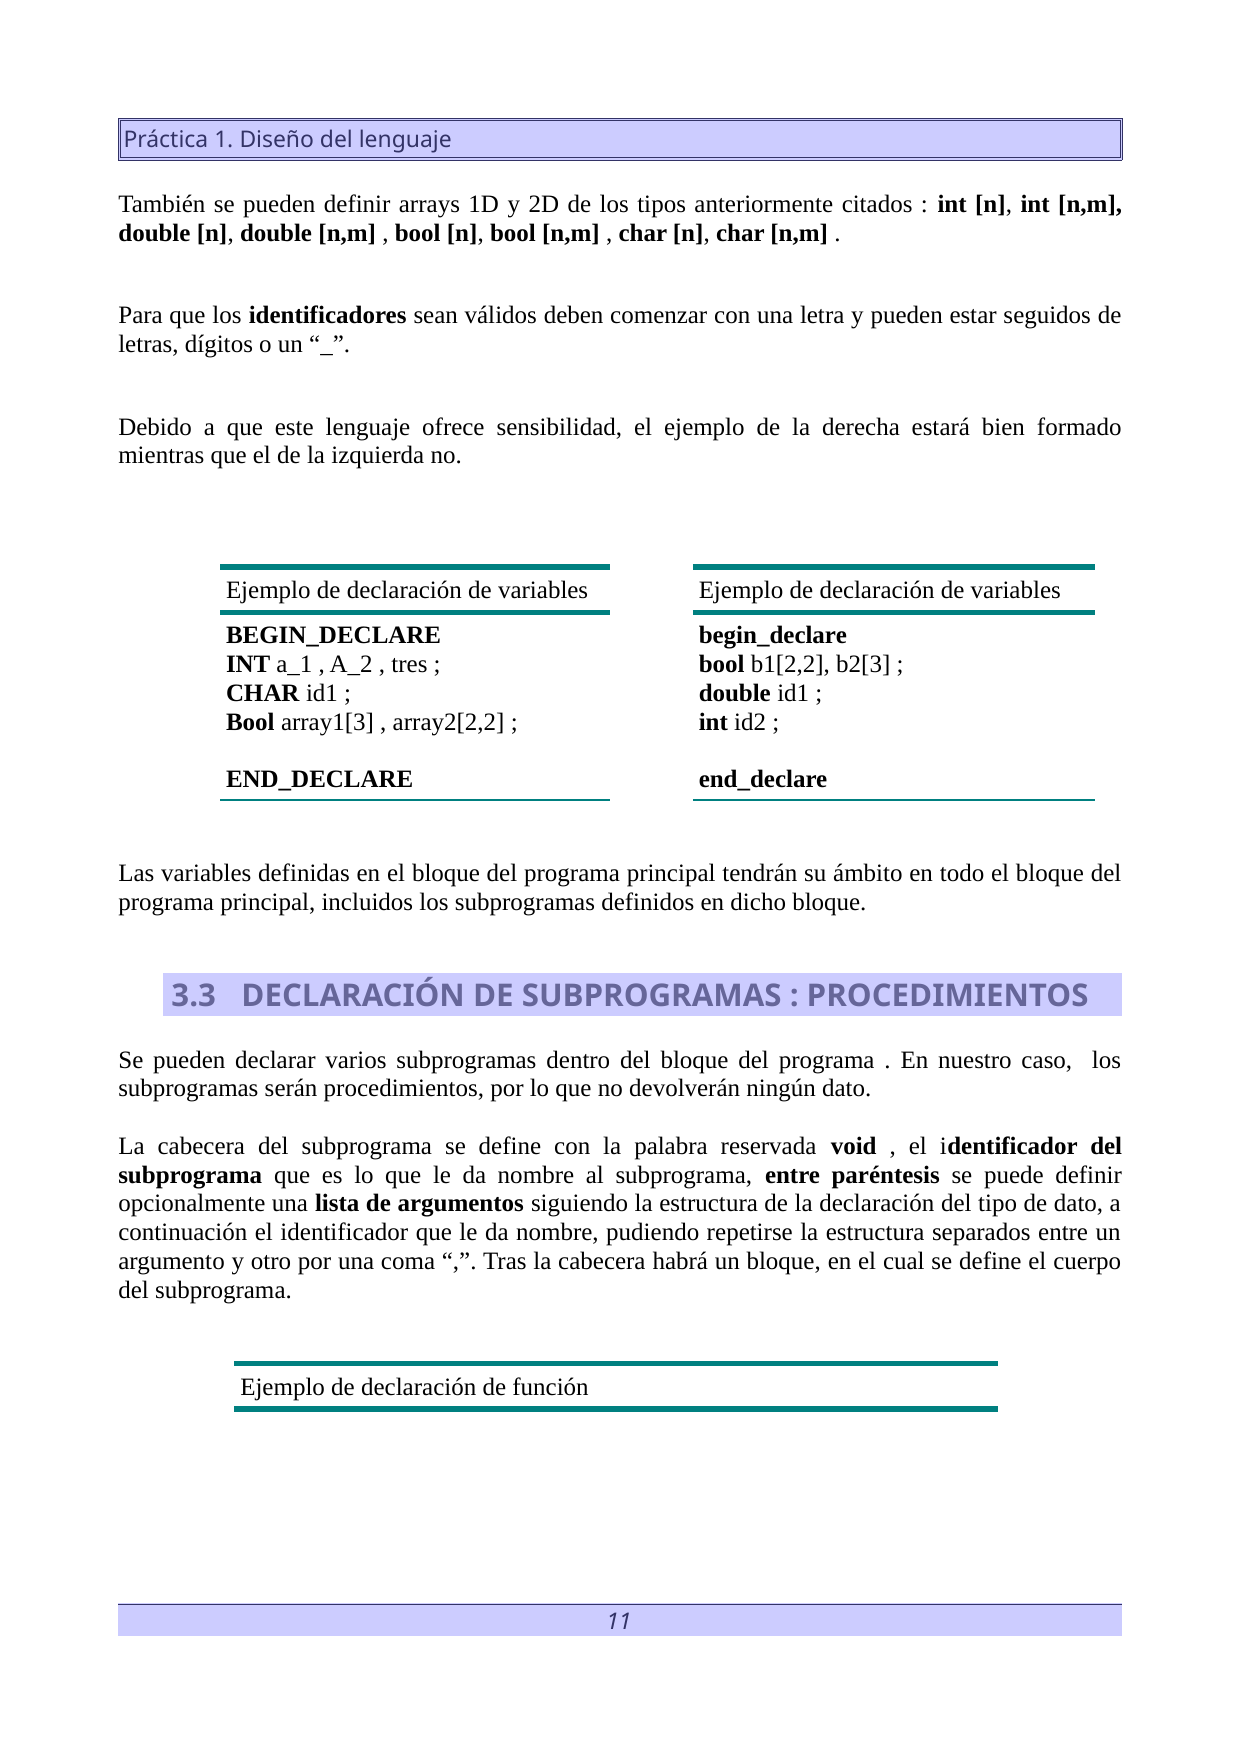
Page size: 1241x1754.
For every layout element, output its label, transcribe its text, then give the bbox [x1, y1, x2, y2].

table_header Ejemplo de declaración de variables [220, 570, 610, 610]
text Las variables definidas en el bloque del programa principal tendrán su ámbito en todo el bloque del programa principal, incluidos los subprogramas definidos en dicho bloque. [118, 858, 1122, 916]
text También se pueden definir arrays 1D y 2D de los tipos anteriormente citados : int [n], int [n,m], double [n], double [n,m] , bool [n], bool [n,m] , char [n], char [n,m] . [118, 189, 1122, 247]
table_cell begin_declare bool b1[2,2], b2[3] ; double id1 ; int id2 ; end_declare [693, 615, 1095, 799]
text Debido a que este lenguaje ofrece sensibilidad, el ejemplo de la derecha estará bien formado mientras que el de la izquierda no. [118, 412, 1122, 469]
text Para que los identificadores sean válidos deben comenzar con una letra y pueden estar seguidos de letras, dígitos o un “_”. [118, 301, 1122, 358]
table_cell [610, 610, 693, 799]
table_header Ejemplo de declaración de función [234, 1366, 998, 1406]
table_header Ejemplo de declaración de variables [693, 570, 1095, 610]
subtitle DECLARACIÓN DE SUBPROGRAMAS : PROCEDIMIENTOS [163, 973, 1122, 1016]
table_header [610, 564, 693, 610]
text La cabecera del subprograma se define con la palabra reservada void , el identificador del subprograma que es lo que le da nombre al subprograma, entre paréntesis se puede definir opcionalmente una lista de argumentos siguiendo la estructura de la declaración del tipo de dato, a continuación el identificador que le da nombre, pudiendo repetirse la estructura separados entre un argumento y otro por una coma “,”. Tras la cabecera habrá un bloque, en el cual se define el cuerpo del subprograma. [118, 1131, 1122, 1303]
text Se pueden declarar varios subprogramas dentro del bloque del programa . En nuestro caso, los subprogramas serán procedimientos, por lo que no devolverán ningún dato. [118, 1045, 1122, 1102]
table_cell BEGIN_DECLARE INT a_1 , A_2 , tres ; CHAR id1 ; Bool array1[3] , array2[2,2] ; END_DECLARE [220, 615, 610, 799]
